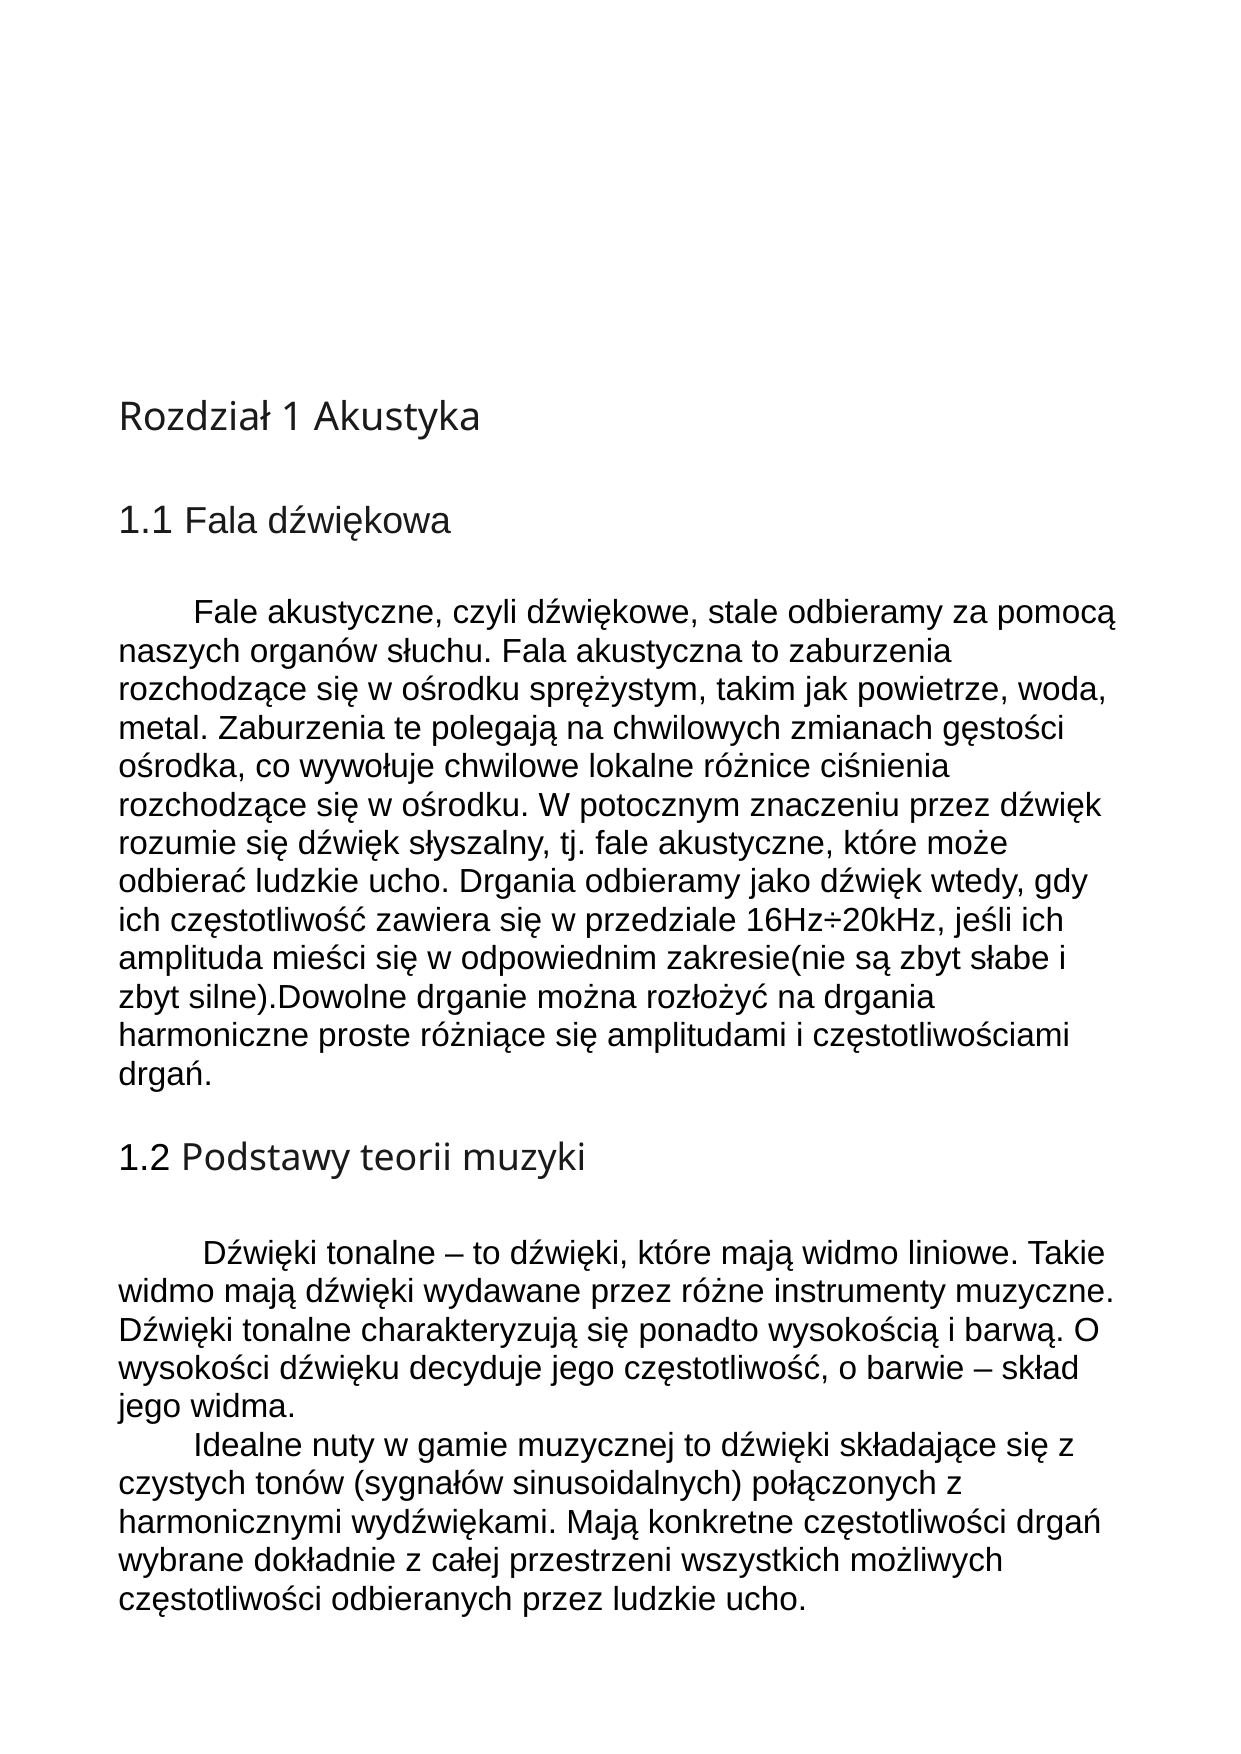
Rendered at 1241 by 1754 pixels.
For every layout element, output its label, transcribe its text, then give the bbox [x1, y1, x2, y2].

text 1.2 Podstawy teorii muzyki [118, 1131, 1122, 1182]
text Idealne nuty w gamie muzycznej to dźwięki składające się z czystych tonów (sygnałów sinusoidalnych) połączonych z harmonicznymi wydźwiękami. Mają konkretne częstotliwości drgań wybrane dokładnie z całej przestrzeni wszystkich możliwych częstotliwości odbieranych przez ludzkie ucho. [118, 1425, 1122, 1617]
text Dźwięki tonalne – to dźwięki, które mają widmo liniowe. Takie widmo mają dźwięki wydawane przez różne instrumenty muzyczne. Dźwięki tonalne charakteryzują się ponadto wysokością i barwą. O wysokości dźwięku decyduje jego częstotliwość, o barwie – skład jego widma. [118, 1233, 1122, 1425]
text 1.1 Fala dźwiękowa [118, 496, 1122, 541]
text Rozdział 1 Akustyka [118, 388, 1122, 442]
text Fale akustyczne, czyli dźwiękowe, stale odbieramy za pomocą naszych organów słuchu. Fala akustyczna to zaburzenia rozchodzące się w ośrodku sprężystym, takim jak powietrze, woda, metal. Zaburzenia te polegają na chwilowych zmianach gęstości ośrodka, co wywołuje chwilowe lokalne różnice ciśnienia rozchodzące się w ośrodku. W potocznym znaczeniu przez dźwięk rozumie się dźwięk słyszalny, tj. fale akustyczne, które może odbierać ludzkie ucho. Drgania odbieramy jako dźwięk wtedy, gdy ich częstotliwość zawiera się w przedziale 16Hz÷20kHz, jeśli ich amplituda mieści się w odpowiednim zakresie(nie są zbyt słabe i zbyt silne).Dowolne drganie można rozłożyć na drgania harmoniczne proste różniące się amplitudami i częstotliwościami drgań. [118, 592, 1122, 1092]
